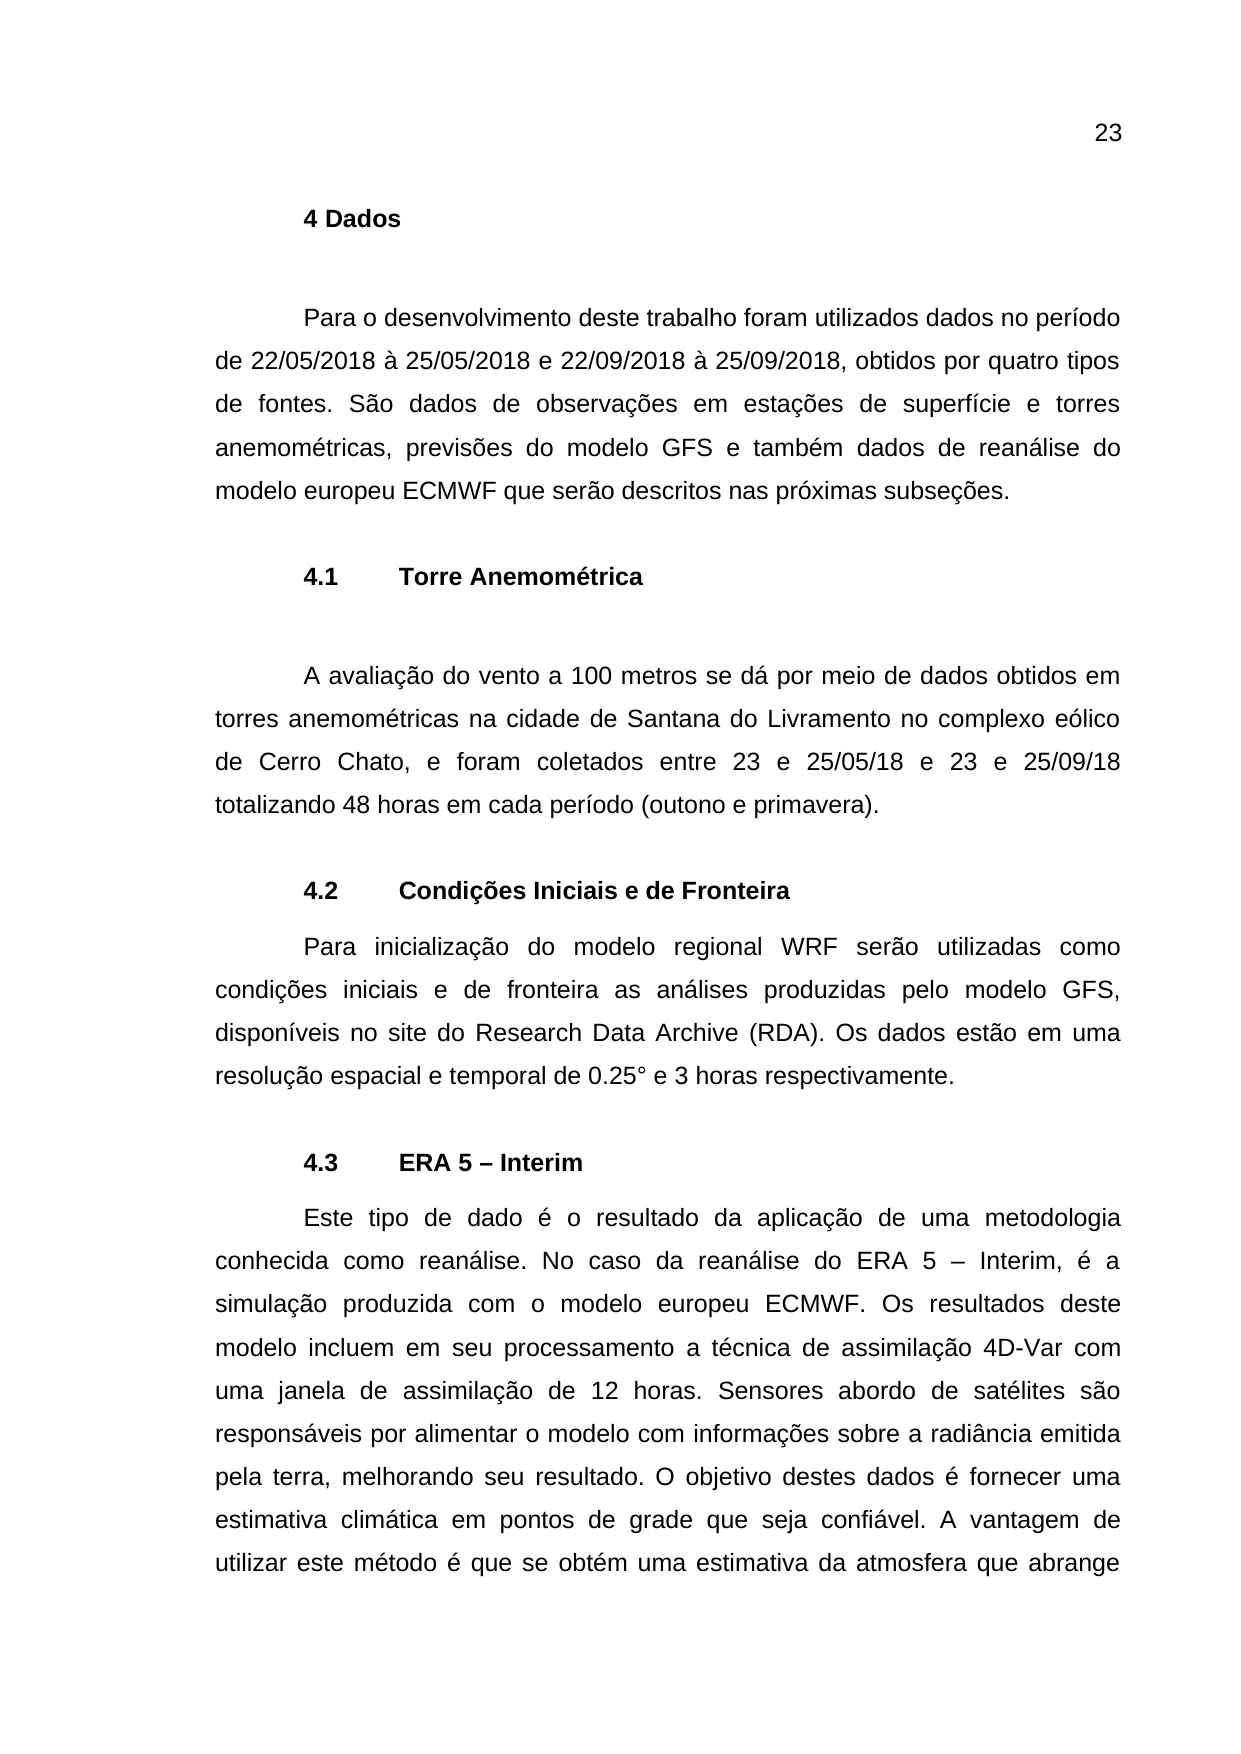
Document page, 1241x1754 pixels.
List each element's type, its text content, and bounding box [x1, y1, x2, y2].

subtitle Condições Iniciais e de Fronteira [215, 876, 1122, 905]
subtitle Dados [215, 204, 1122, 233]
text A avaliação do vento a 100 metros se dá por meio de dados obtidos em torres anemométricas na cidade de Santana do Livramento no complexo eólico de Cerro Chato, e foram coletados entre 23 e 25/05/18 e 23 e 25/09/18 totalizando 48 horas em cada período (outono e primavera). [215, 661, 1122, 819]
subtitle ERA 5 – Interim [215, 1147, 1122, 1176]
text Para o desenvolvimento deste trabalho foram utilizados dados no período de 22/05/2018 à 25/05/2018 e 22/09/2018 à 25/09/2018, obtidos por quatro tipos de fontes. São dados de observações em estações de superfície e torres anemométricas, previsões do modelo GFS e também dados de reanálise do modelo europeu ECMWF que serão descritos nas próximas subseções. [215, 303, 1122, 504]
text Este tipo de dado é o resultado da aplicação de uma metodologia conhecida como reanálise. No caso da reanálise do ERA 5 – Interim, é a simulação produzida com o modelo europeu ECMWF. Os resultados deste modelo incluem em seu processamento a técnica de assimilação 4D-Var com uma janela de assimilação de 12 horas. Sensores abordo de satélites são responsáveis por alimentar o modelo com informações sobre a radiância emitida pela terra, melhorando seu resultado. O objetivo destes dados é fornecer uma estimativa climática em pontos de grade que seja confiável. A vantagem de utilizar este método é que se obtém uma estimativa da atmosfera que abrange [215, 1203, 1122, 1577]
text Para inicialização do modelo regional WRF serão utilizadas como condições iniciais e de fronteira as análises produzidas pelo modelo GFS, disponíveis no site do Research Data Archive (RDA). Os dados estão em uma resolução espacial e temporal de 0.25° e 3 horas respectivamente. [215, 932, 1122, 1090]
subtitle Torre Anemométrica [215, 562, 1122, 591]
